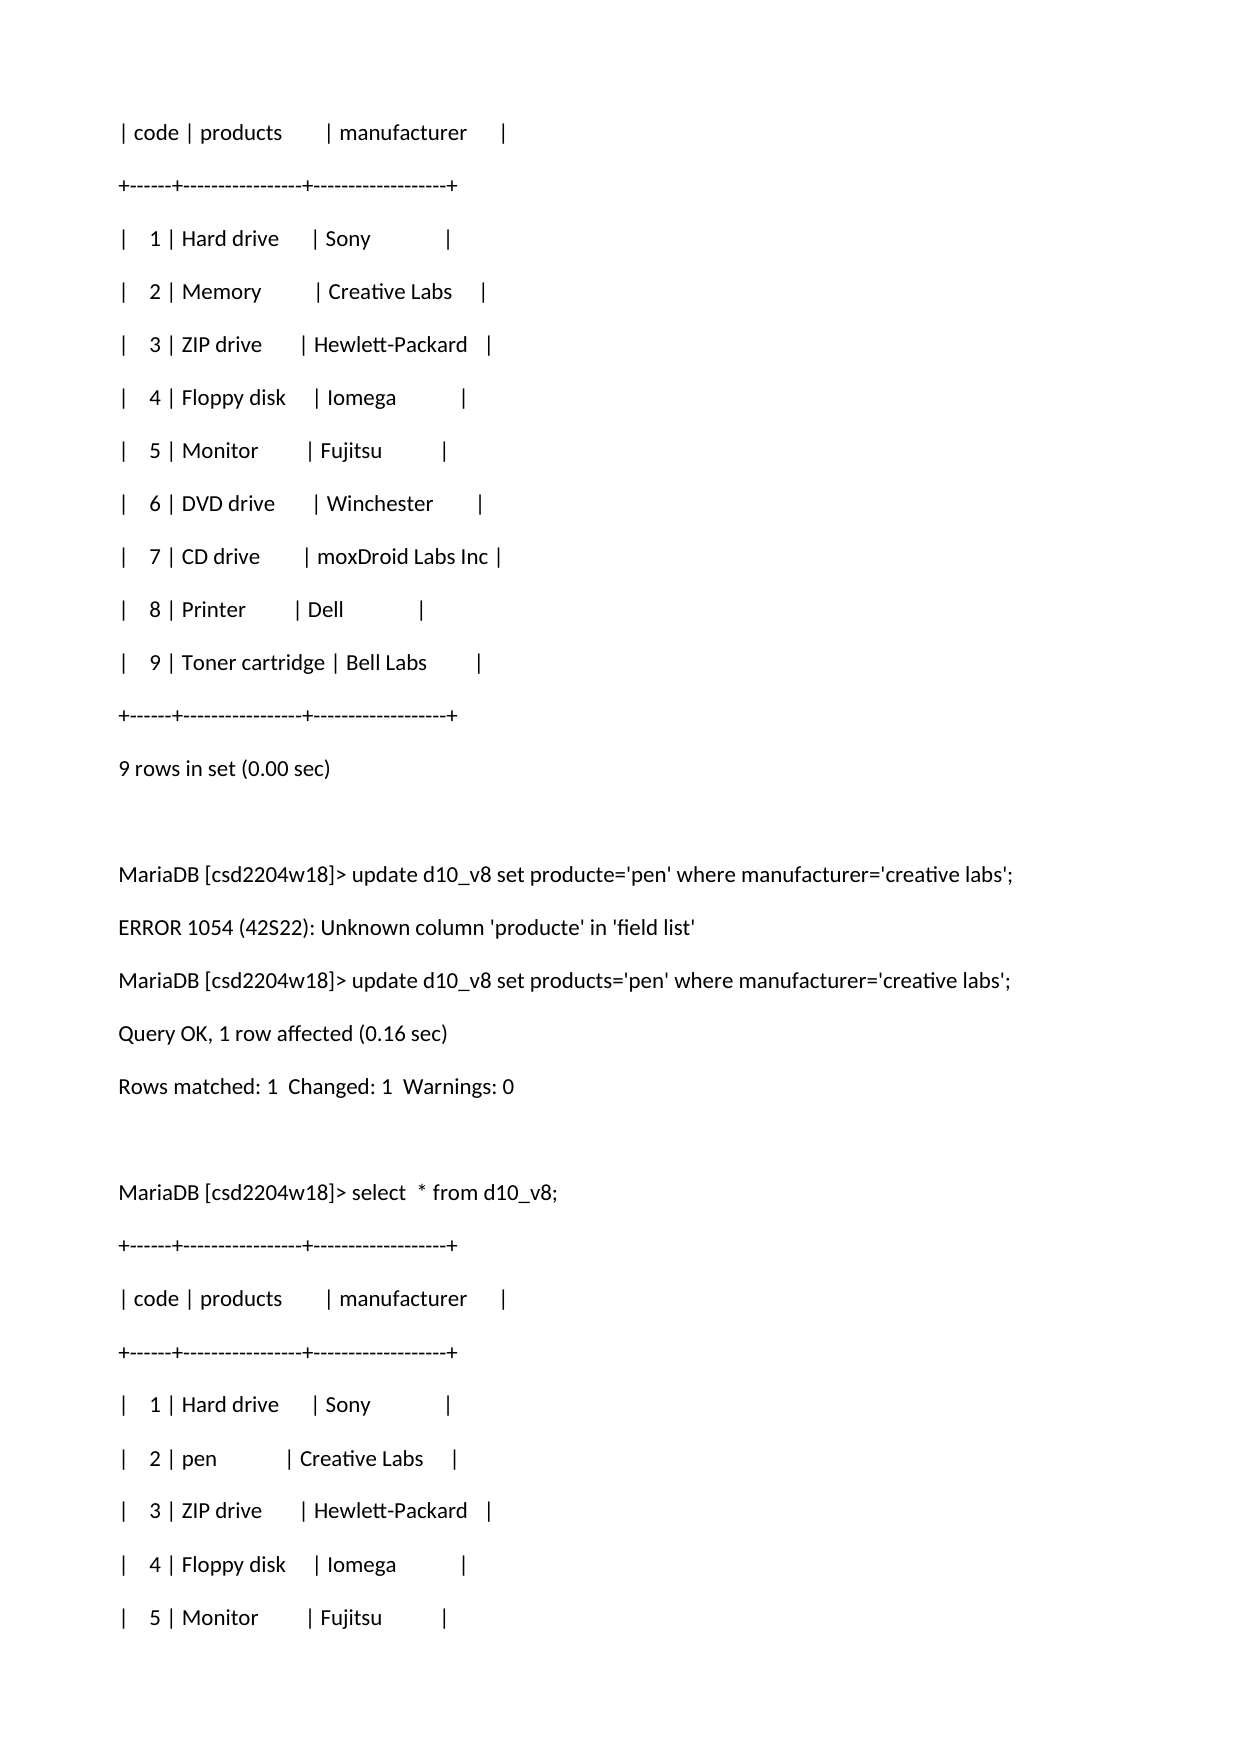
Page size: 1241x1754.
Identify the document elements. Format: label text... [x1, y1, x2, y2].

text | 4 | Floppy disk | Iomega | [118, 1550, 1122, 1578]
text +------+-----------------+-------------------+ [118, 171, 1122, 199]
text | 5 | Monitor | Fujitsu | [118, 1603, 1122, 1631]
text Rows matched: 1 Changed: 1 Warnings: 0 [118, 1072, 1122, 1101]
text | 5 | Monitor | Fujitsu | [118, 436, 1122, 464]
text MariaDB [csd2204w18]> select * from d10_v8; [118, 1178, 1122, 1207]
text +------+-----------------+-------------------+ [118, 1338, 1122, 1366]
text | 8 | Printer | Dell | [118, 595, 1122, 623]
text +------+-----------------+-------------------+ [118, 701, 1122, 729]
text | code | products | manufacturer | [118, 1284, 1122, 1313]
text | 1 | Hard drive | Sony | [118, 1391, 1122, 1419]
text | code | products | manufacturer | [118, 118, 1122, 146]
text MariaDB [csd2204w18]> update d10_v8 set products='pen' where manufacturer='creative labs'; [118, 966, 1122, 994]
text | 3 | ZIP drive | Hewlett-Packard | [118, 330, 1122, 358]
text | 4 | Floppy disk | Iomega | [118, 383, 1122, 411]
text +------+-----------------+-------------------+ [118, 1232, 1122, 1259]
text | 9 | Toner cartridge | Bell Labs | [118, 648, 1122, 676]
text ERROR 1054 (42S22): Unknown column 'producte' in 'field list' [118, 913, 1122, 941]
text 9 rows in set (0.00 sec) [118, 754, 1122, 782]
text MariaDB [csd2204w18]> update d10_v8 set producte='pen' where manufacturer='creative labs'; [118, 860, 1122, 888]
text | 6 | DVD drive | Winchester | [118, 489, 1122, 517]
text | 2 | Memory | Creative Labs | [118, 277, 1122, 305]
text | 7 | CD drive | moxDroid Labs Inc | [118, 542, 1122, 570]
text | 3 | ZIP drive | Hewlett-Packard | [118, 1497, 1122, 1525]
text Query OK, 1 row affected (0.16 sec) [118, 1019, 1122, 1047]
text | 1 | Hard drive | Sony | [118, 224, 1122, 252]
text | 2 | pen | Creative Labs | [118, 1444, 1122, 1472]
